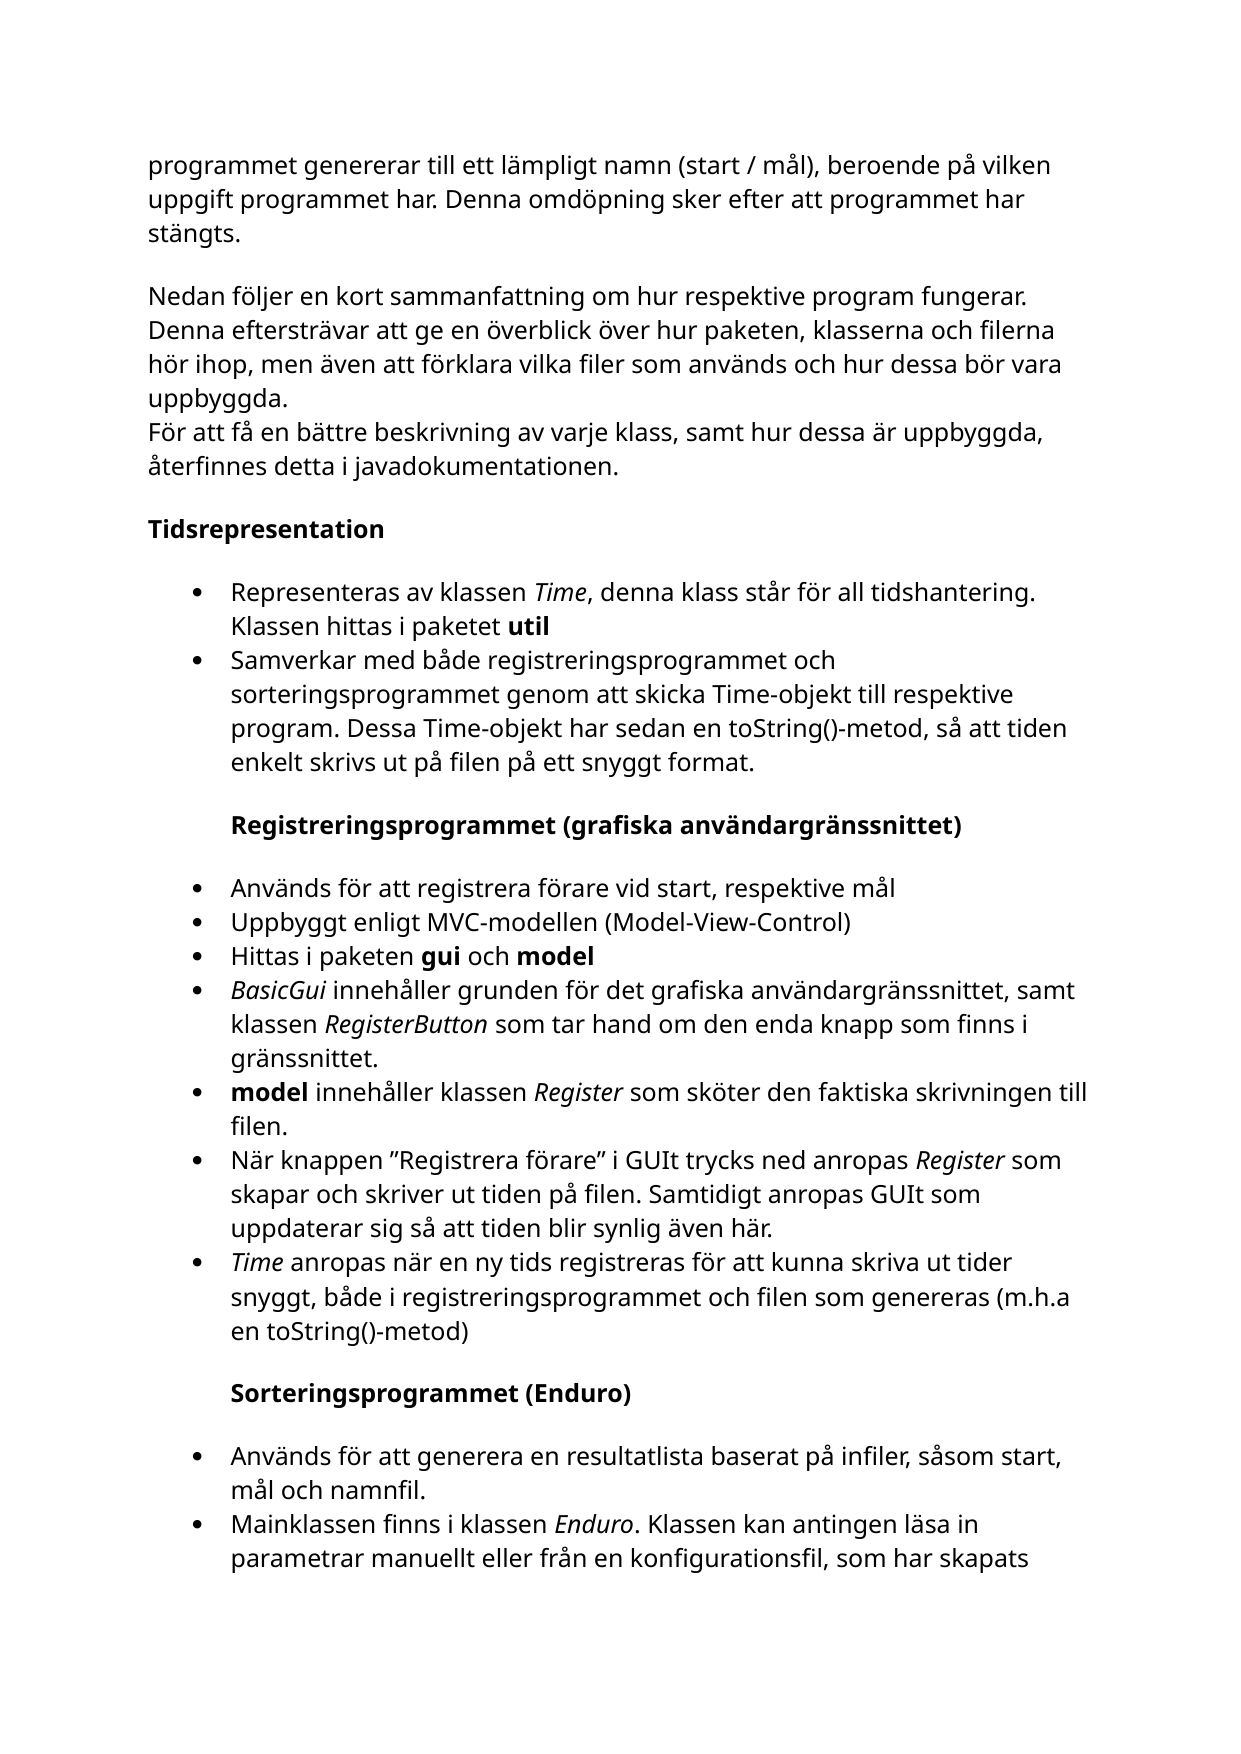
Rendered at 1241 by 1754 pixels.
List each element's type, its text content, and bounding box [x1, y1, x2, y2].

list Används för att registrera förare vid start, respektive mål [193, 870, 1093, 904]
list Mainklassen finns i klassen Enduro. Klassen kan antingen läsa in parametrar manuellt eller från en konfigurationsfil, som har skapats [193, 1507, 1093, 1575]
list Uppbyggt enligt MVC-modellen (Model-View-Control) [193, 904, 1093, 938]
list BasicGui innehåller grunden för det grafiska användargränssnittet, samt klassen RegisterButton som tar hand om den enda knapp som finns i gränssnittet. [193, 973, 1093, 1075]
list Hittas i paketen gui och model [193, 938, 1093, 973]
text programmet genererar till ett lämpligt namn (start / mål), beroende på vilken uppgift programmet har. Denna omdöpning sker efter att programmet har stängts. Nedan följer en kort sammanfattning om hur respektive program fungerar. Denna eftersträvar att ge en överblick över hur paketen, klasserna och filerna hör ihop, men även att förklara vilka filer som används och hur dessa bör vara uppbyggda. [148, 148, 1093, 415]
list Time anropas när en ny tids registreras för att kunna skriva ut tider snyggt, både i registreringsprogrammet och filen som genereras (m.h.a en toString()-metod) Sorteringsprogrammet (Enduro) [193, 1245, 1093, 1439]
list När knappen ”Registrera förare” i GUIt trycks ned anropas Register som skapar och skriver ut tiden på filen. Samtidigt anropas GUIt som uppdaterar sig så att tiden blir synlig även här. [193, 1143, 1093, 1245]
list Registreringsprogrammet (grafiska användargränssnittet) [230, 779, 1093, 842]
text För att få en bättre beskrivning av varje klass, samt hur dessa är uppbyggda, återfinnes detta i javadokumentationen. Tidsrepresentation [148, 415, 1093, 574]
list model innehåller klassen Register som sköter den faktiska skrivningen till filen. [193, 1075, 1093, 1143]
list Representeras av klassen Time, denna klass står för all tidshantering. Klassen hittas i paketet util [193, 574, 1093, 643]
list Används för att generera en resultatlista baserat på infiler, såsom start, mål och namnfil. [193, 1439, 1093, 1507]
list Samverkar med både registreringsprogrammet och sorteringsprogrammet genom att skicka Time-objekt till respektive program. Dessa Time-objekt har sedan en toString()-metod, så att tiden enkelt skrivs ut på filen på ett snyggt format. [193, 643, 1093, 779]
